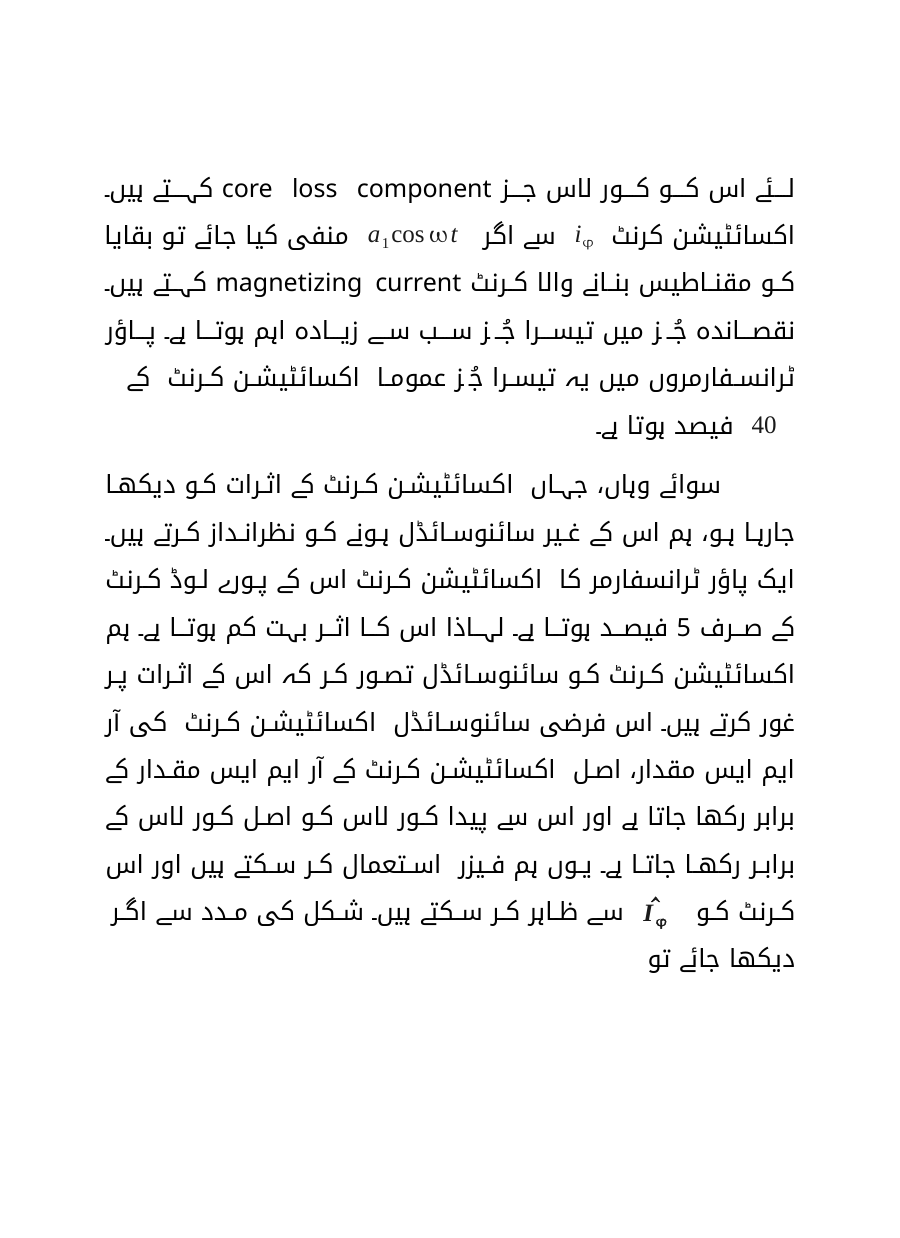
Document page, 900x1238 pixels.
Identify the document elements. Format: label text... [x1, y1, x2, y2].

text اس میں کو بنیادی جُز fundamental component کہتے ہیں اور باقی حصہ کو نقصاندہ جُز harmonics کہتے ہیں۔ بنیادی جُز میں، فلکس سے وجود میں آنے والے ای ایم ایف ، جو کہ مساوات 1.46 میں دیا گیا ہے، کے فیز میں ہے۔ یعنی یہ دونوں وقت کے سات یکساں بڑھتے اور گھٹتے ہیں جبکہ اس میں نوّے ڈگری کی زاویہ سے کے پیچھے رہتا ہے۔ ان میںکور میں مختلف وجوہات سے بجلی ضائع ہونے کی نمائندگی کرتا ہے۔اسی لئے اس کو کور لاس جز core loss component کہتے ہیں۔ اکسائٹیشن کرنٹسے اگر منفی کیا جائے تو بقایا کو مقناطیس بنانے والا کرنٹ magnetizing current کہتے ہیں۔ نقصاندہ جُز میں تیسرا جُز سب سے زیادہ اہم ہوتا ہے۔ پاؤر ٹرانسفارمروں میں یہ تیسرا جُز عموما اکسائٹیشن کرنٹ کےفیصد ہوتا ہے۔ [105, 165, 795, 449]
text سوائے وہاں، جہاں اکسائٹیشن کرنٹ کے اثرات کو دیکھا جارہا ہو، ہم اس کے غیر سائنوسائڈل ہونے کو نظرانداز کرتے ہیں۔ ایک پاؤر ٹرانسفارمر کا اکسائٹیشن کرنٹ اس کے پورے لوڈ کرنٹ کے صرف 5 فیصد ہوتا ہے۔ لہاذا اس کا اثر بہت کم ہوتا ہے۔ ہم اکسائٹیشن کرنٹ کو سائنوسائڈل تصور کر کہ اس کے اثرات پر غور کرتے ہیں۔ اس فرضی سائنوسائڈل اکسائٹیشن کرنٹ کی آر ایم ایس مقدار، اصل اکسائٹیشن کرنٹ کے آر ایم ایس مقدار کے برابر رکھا جاتا ہے اور اس سے پیدا کور لاس کو اصل کور لاس کے برابر رکھا جاتا ہے۔ یوں ہم فیزر استعمال کر سکتے ہیں اور اس کرنٹ کو سے ظاہر کر سکتے ہیں۔ شکل کی مدد سے اگر دیکھا جائے تو [105, 462, 795, 983]
